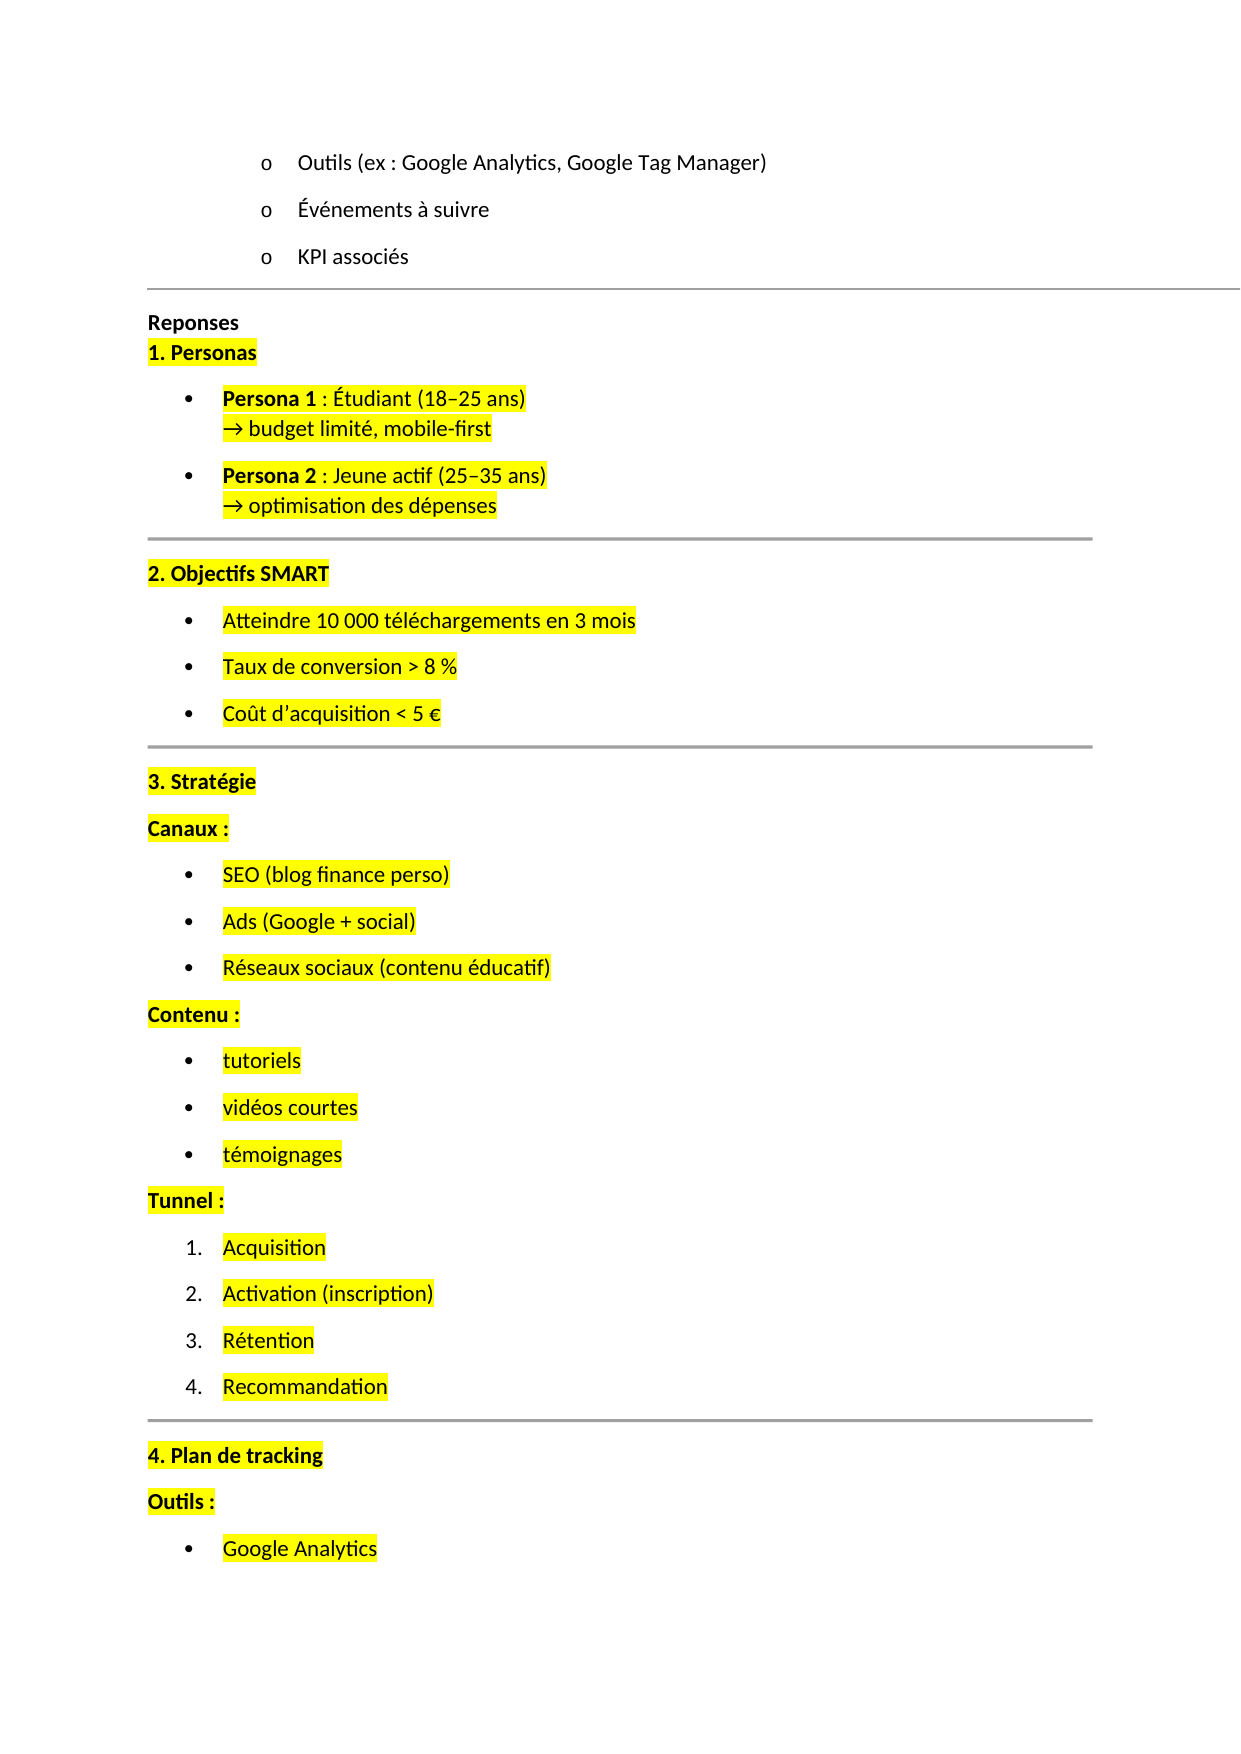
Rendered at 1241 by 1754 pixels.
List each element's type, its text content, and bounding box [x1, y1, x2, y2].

text 4. Plan de tracking [148, 1441, 1093, 1469]
list Activation (inscription) [185, 1279, 1093, 1307]
list tutoriels [185, 1047, 1093, 1074]
list Événements à suivre [260, 195, 1093, 223]
text 2. Objectifs SMART [148, 559, 1093, 587]
list Outils (ex : Google Analytics, Google Tag Manager) [260, 148, 1093, 176]
text Reponses 1. Personas [148, 308, 1093, 366]
list Réseaux sociaux (contenu éducatif) [185, 953, 1093, 981]
list Persona 1 : Étudiant (18–25 ans) → budget limité, mobile-first [185, 384, 1093, 442]
list KPI associés [260, 242, 1093, 271]
text 3. Stratégie [148, 767, 1093, 795]
list Rétention [185, 1326, 1093, 1354]
text Canaux : [148, 814, 1093, 842]
list Coût d’acquisition < 5 € [185, 699, 1093, 727]
list Google Analytics [185, 1534, 1093, 1562]
list Persona 2 : Jeune actif (25–35 ans) → optimisation des dépenses [185, 461, 1093, 519]
text Contenu : [148, 1000, 1093, 1028]
list Atteindre 10 000 téléchargements en 3 mois [185, 606, 1093, 634]
list Recommandation [185, 1372, 1093, 1401]
list Ads (Google + social) [185, 907, 1093, 935]
list témoignages [185, 1140, 1093, 1168]
text Tunnel : [148, 1186, 1093, 1214]
list vidéos courtes [185, 1093, 1093, 1121]
list SEO (blog finance perso) [185, 860, 1093, 888]
list Acquisition [185, 1233, 1093, 1261]
text Outils : [148, 1487, 1093, 1515]
list Taux de conversion > 8 % [185, 652, 1093, 680]
